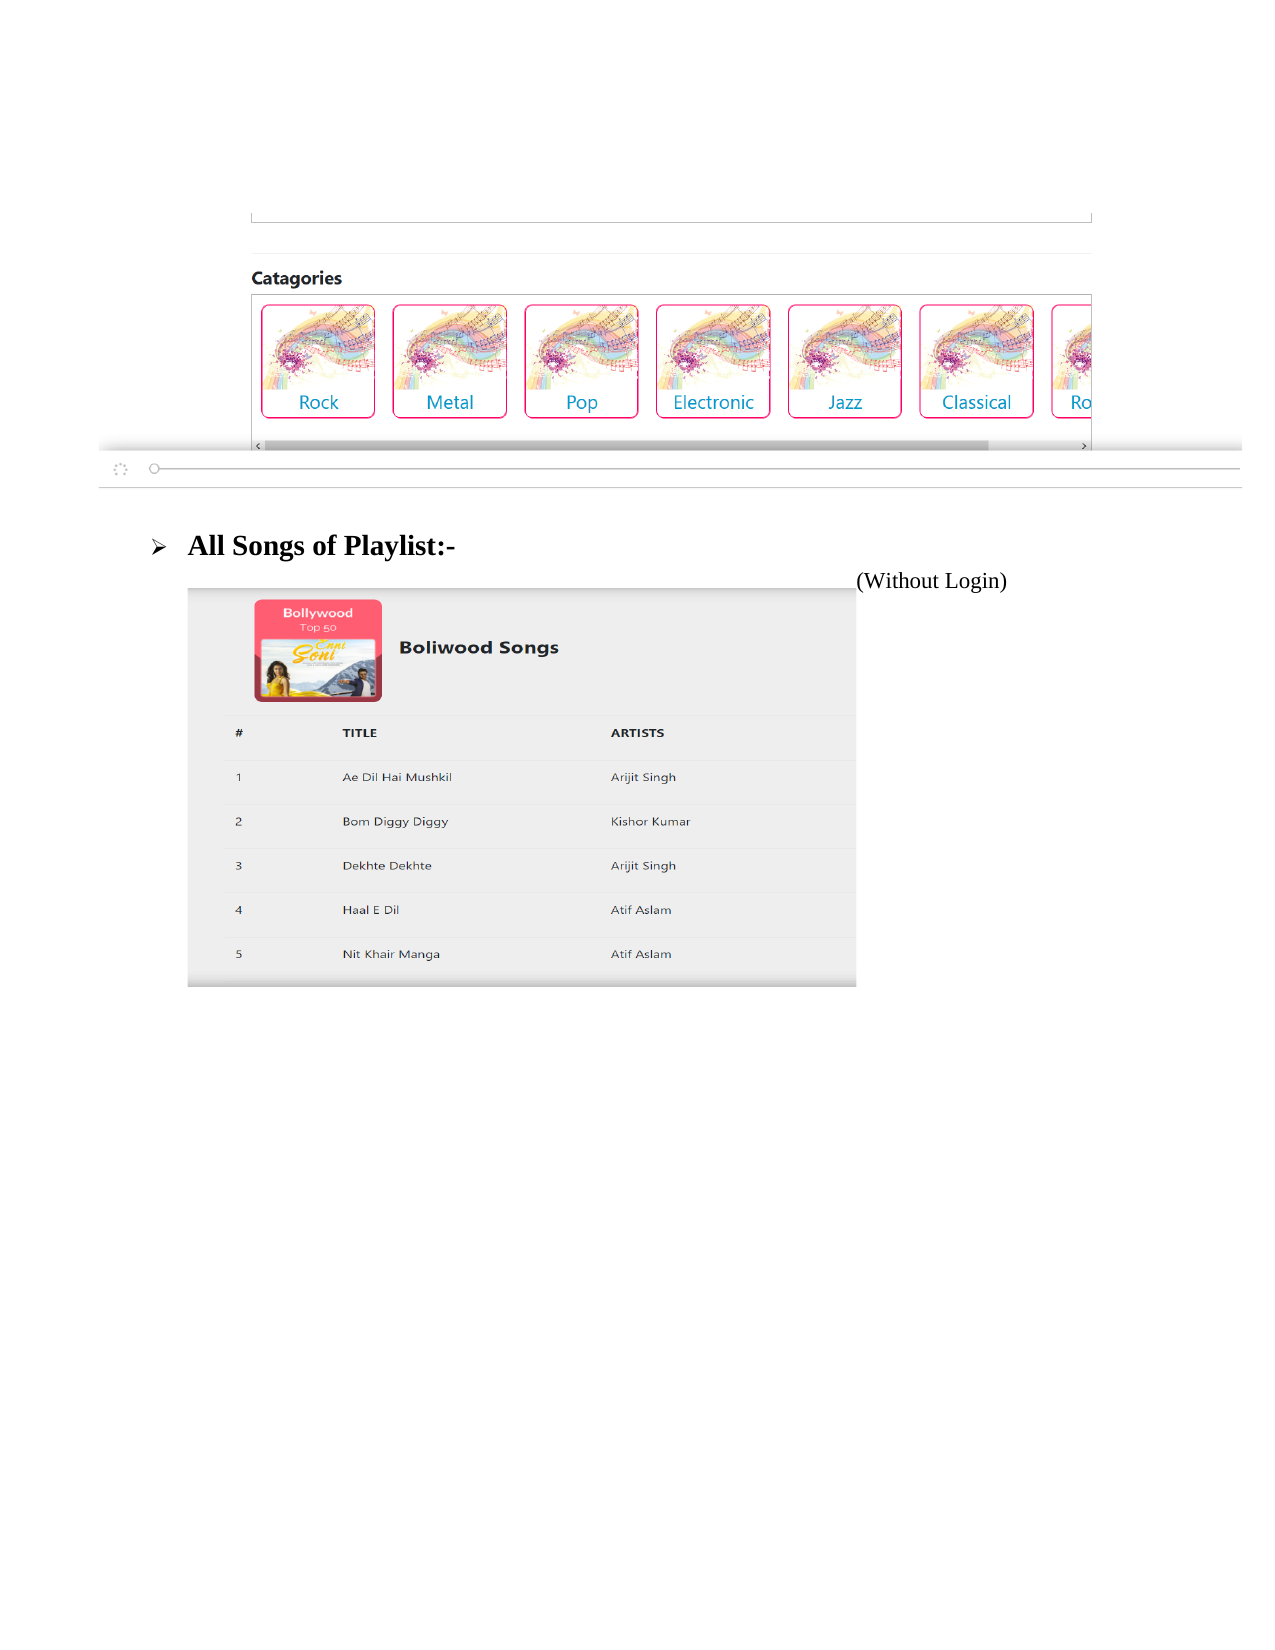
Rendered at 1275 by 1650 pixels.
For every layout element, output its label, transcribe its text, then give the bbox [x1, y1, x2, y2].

list (Without Login) [187, 567, 1125, 993]
list All Songs of Playlist:- [150, 528, 1125, 562]
